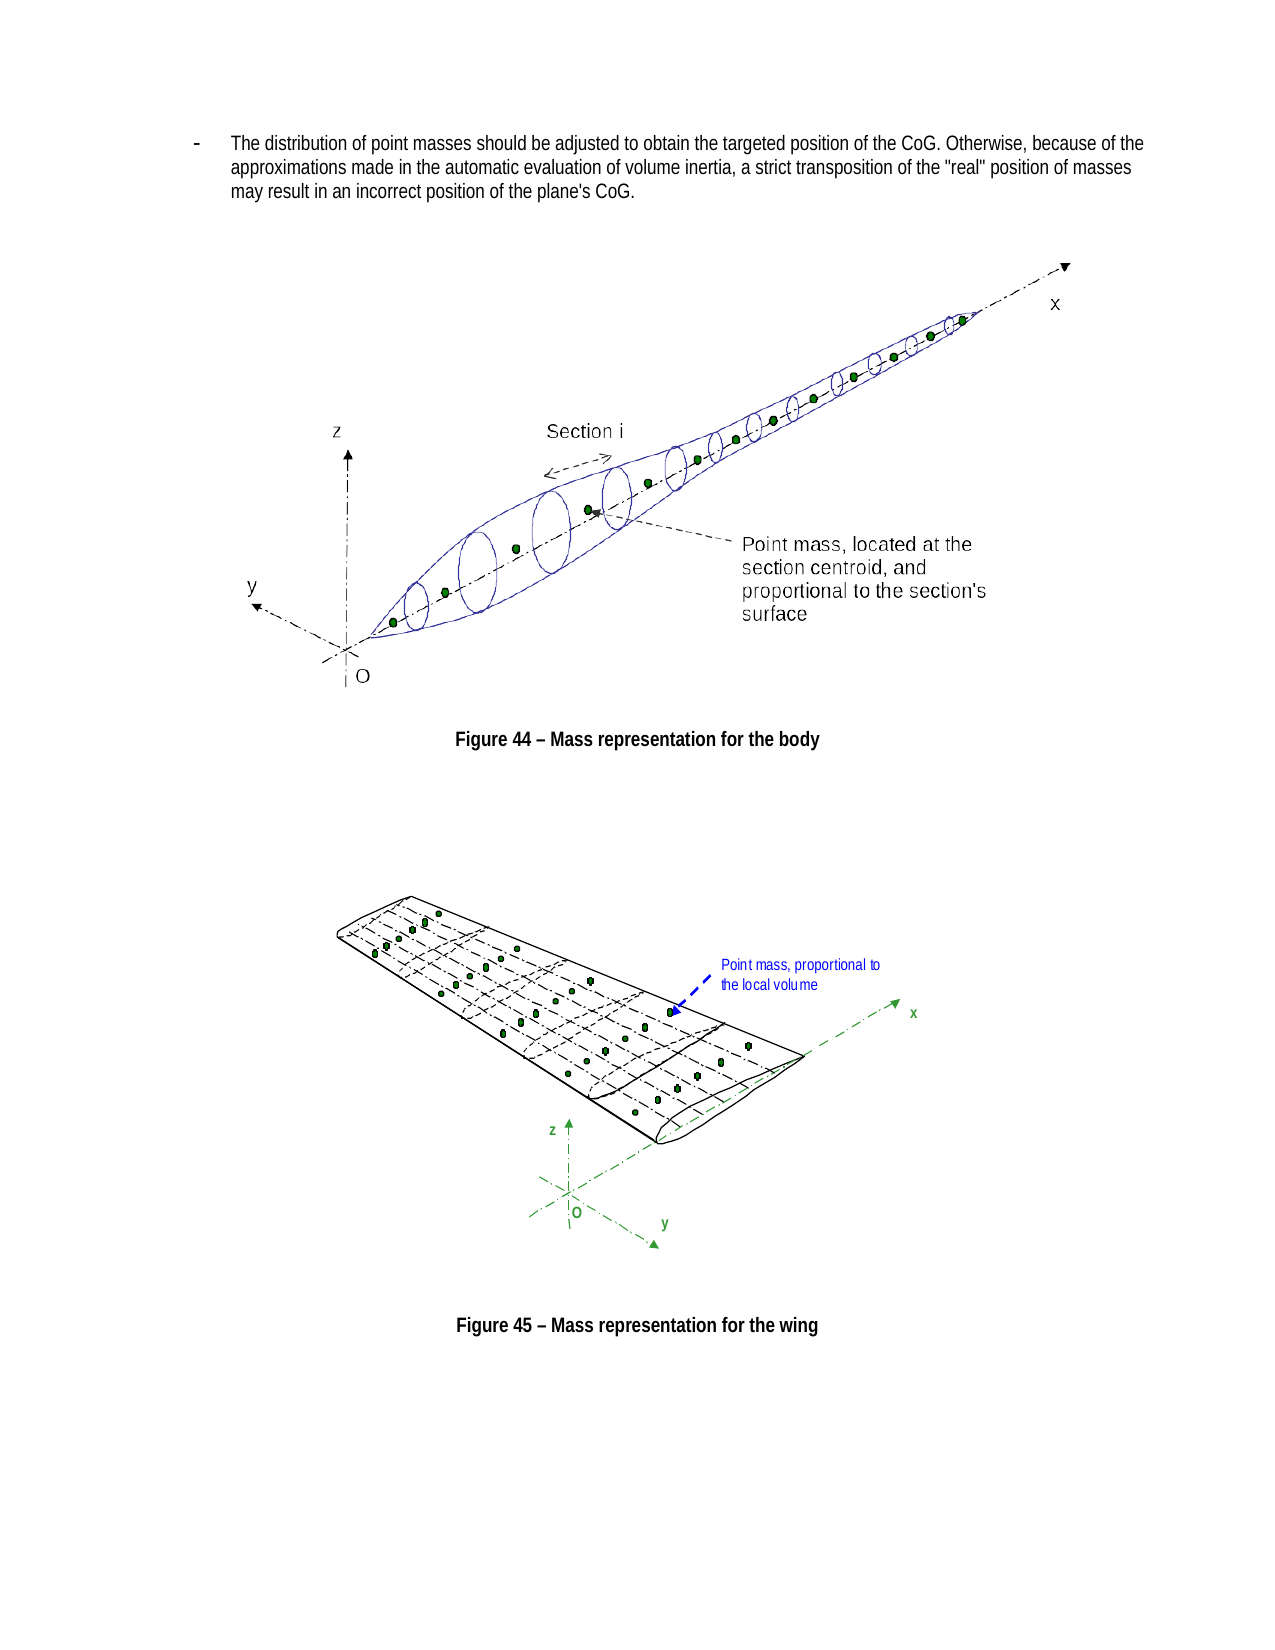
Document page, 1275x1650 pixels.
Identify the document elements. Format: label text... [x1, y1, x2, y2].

text Figure 45 – Mass representation for the wing [118, 1313, 1157, 1337]
list The distribution of point masses should be adjusted to obtain the targeted position of the CoG. Otherwise, because of the approximations made in the automatic evaluation of volume inertia, a strict transposition of the "real" position of masses may result in an incorrect position of the plane's CoG. [193, 131, 1157, 203]
text Figure 44 – Mass representation for the body [118, 727, 1157, 751]
